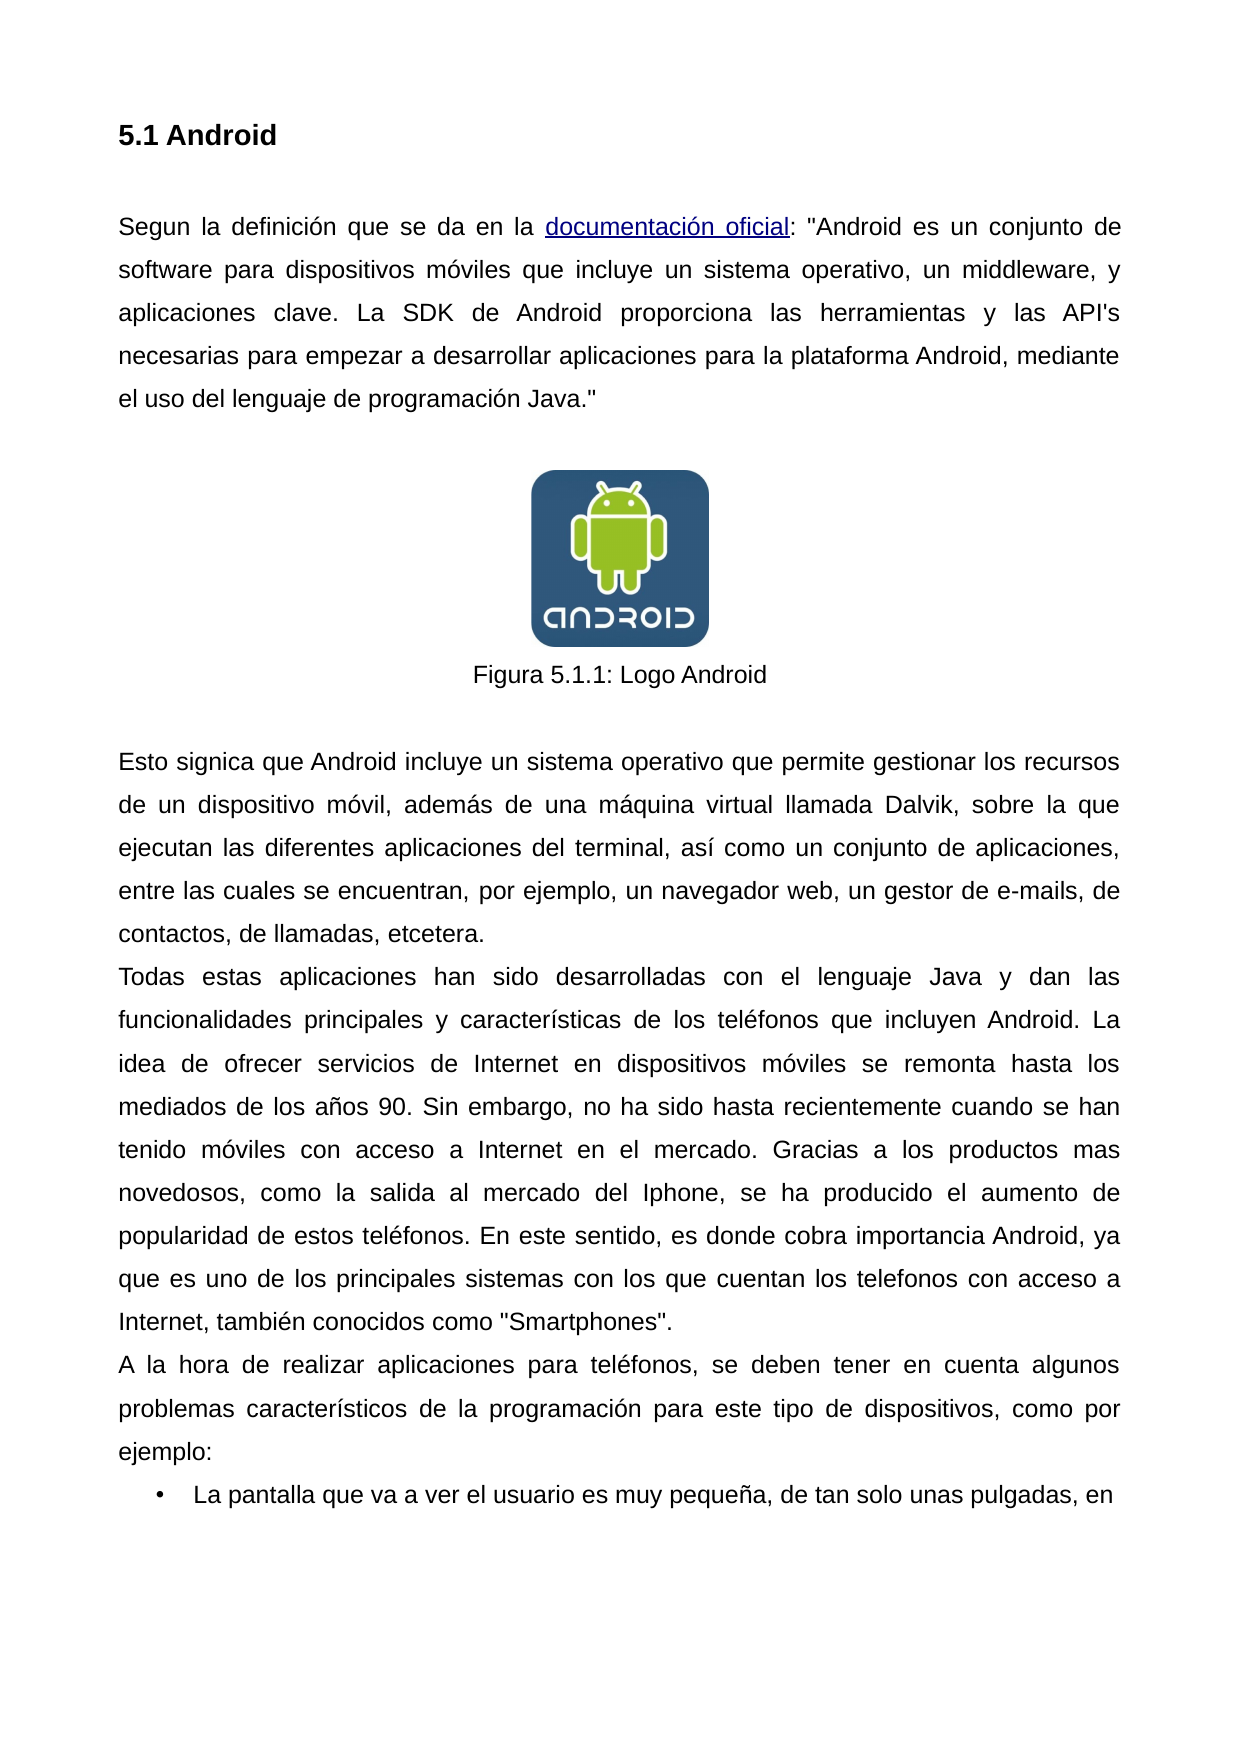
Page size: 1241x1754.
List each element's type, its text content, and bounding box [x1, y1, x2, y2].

text 5.1 Android [118, 118, 1122, 152]
text Esto signica que Android incluye un sistema operativo que permite gestionar los recursos de un dispositivo móvil, además de una máquina virtual llamada Dalvik, sobre la que ejecutan las diferentes aplicaciones del terminal, así como un conjunto de aplicaciones, entre las cuales se encuentran, por ejemplo, un navegador web, un gestor de e-mails, de contactos, de llamadas, etcetera. [118, 747, 1122, 948]
text Figura 5.1.1: Logo Android [118, 470, 1122, 689]
picture [531, 470, 709, 647]
text Segun la definición que se da en la documentación oficial: "Android es un conjunto de software para dispositivos móviles que incluye un sistema operativo, un middleware, y aplicaciones clave. La SDK de Android proporciona las herramientas y las API's necesarias para empezar a desarrollar aplicaciones para la plataforma Android, mediante el uso del lenguaje de programación Java." [118, 212, 1122, 413]
text Todas estas aplicaciones han sido desarrolladas con el lenguaje Java y dan las funcionalidades principales y características de los teléfonos que incluyen Android. La idea de ofrecer servicios de Internet en dispositivos móviles se remonta hasta los mediados de los años 90. Sin embargo, no ha sido hasta recientemente cuando se han tenido móviles con acceso a Internet en el mercado. Gracias a los productos mas novedosos, como la salida al mercado del Iphone, se ha producido el aumento de popularidad de estos teléfonos. En este sentido, es donde cobra importancia Android, ya que es uno de los principales sistemas con los que cuentan los telefonos con acceso a Internet, también conocidos como "Smartphones". [118, 962, 1122, 1336]
text A la hora de realizar aplicaciones para teléfonos, se deben tener en cuenta algunos problemas característicos de la programación para este tipo de dispositivos, como por ejemplo: [118, 1351, 1122, 1466]
list La pantalla que va a ver el usuario es muy pequeña, de tan solo unas pulgadas, en [156, 1480, 1122, 1509]
